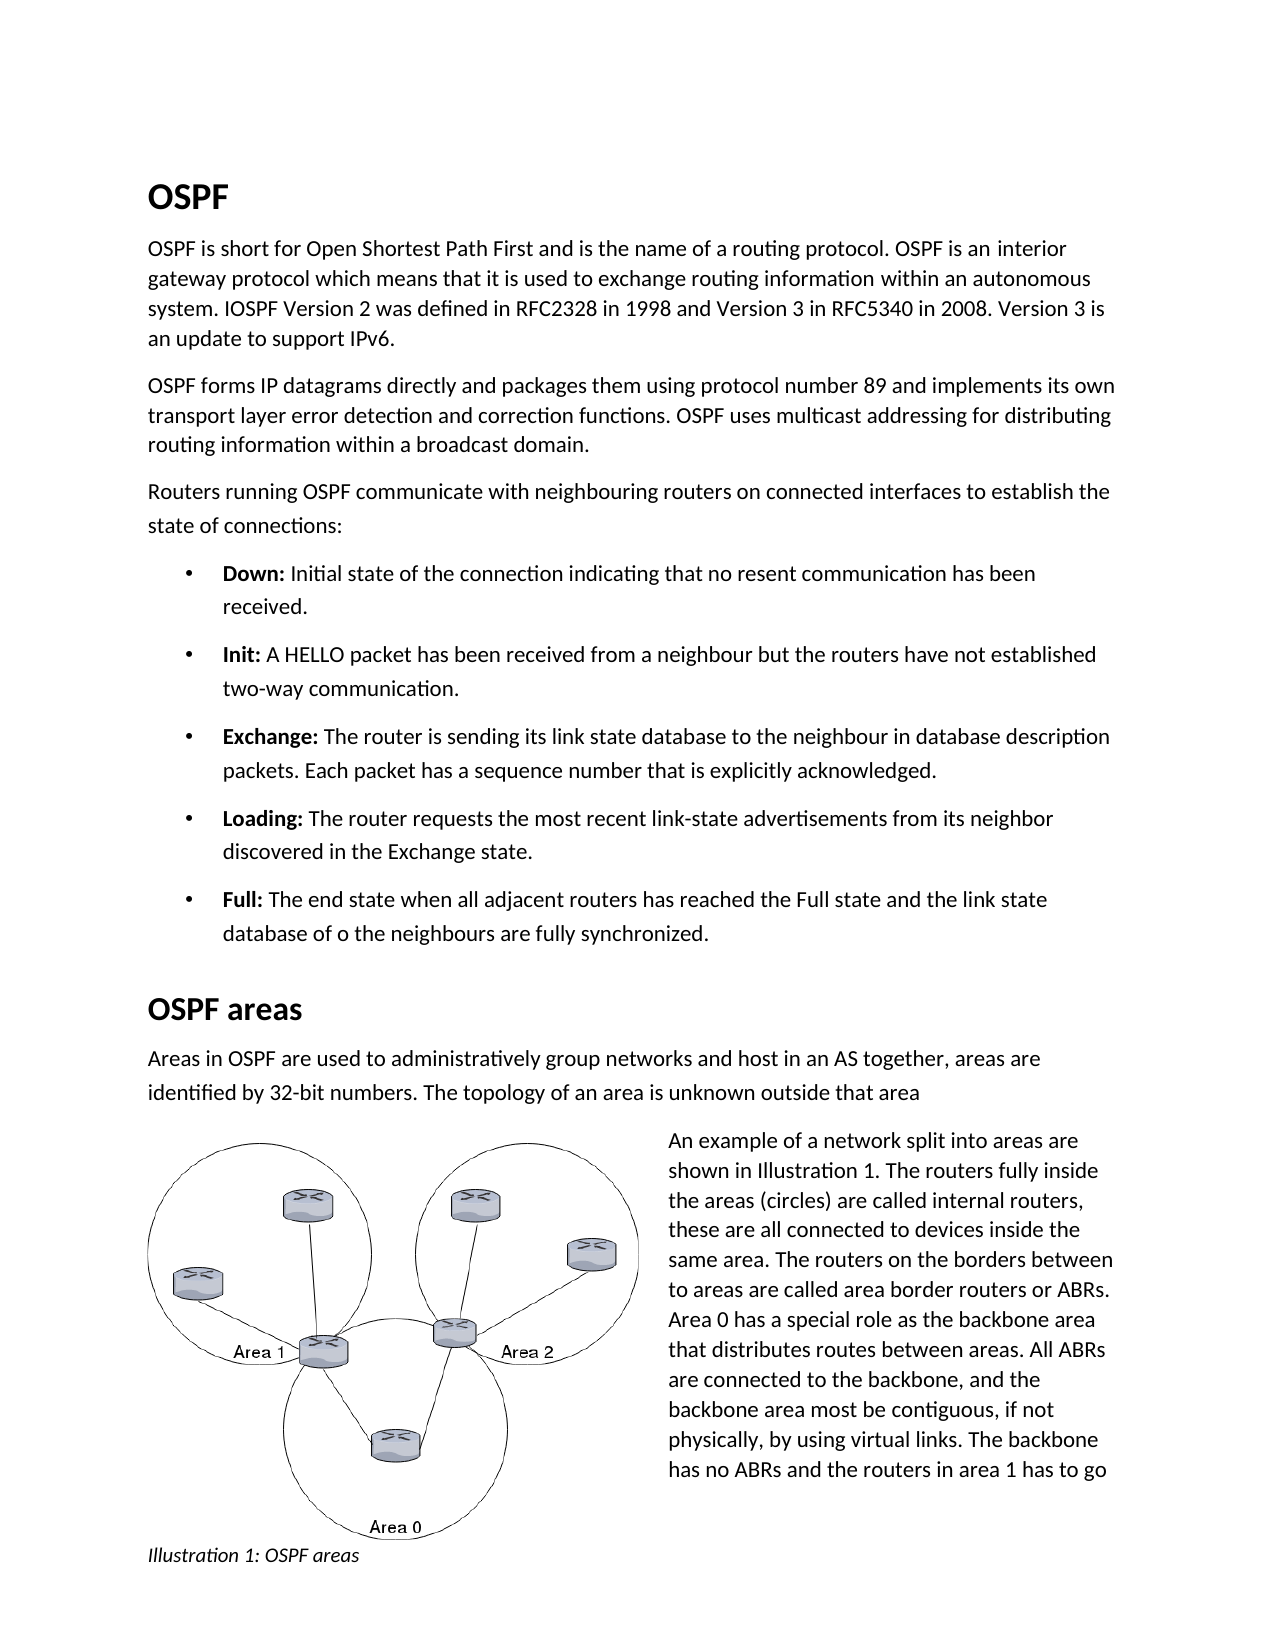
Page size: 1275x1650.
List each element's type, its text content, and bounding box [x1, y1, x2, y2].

text Areas in OSPF are used to administratively group networks and host in an AS together, areas are identified by 32-bit numbers. The topology of an area is unknown outside that area [148, 1044, 1127, 1106]
list Loading: The router requests the most recent link-state advertisements from its neighbor discovered in the Exchange state. [185, 804, 1127, 865]
text An example of a network split into areas are shown in Illustration 1. The routers fully inside the areas (circles) are called internal routers, these are all connected to devices inside the same area. The routers on the borders between to areas are called area border routers or ABRs. Area 0 has a special role as the backbone area that distributes routes between areas. All ABRs are connected to the backbone, and the backbone area most be contiguous, if not physically, by using virtual links. The backbone has no ABRs and the routers in area 1 has to go [148, 1126, 1127, 1483]
text Illustration 1: OSPF areas [148, 1540, 639, 1567]
subtitle OSPF areas [148, 988, 1127, 1029]
text OSPF forms IP datagrams directly and packages them using protocol number 89 and implements its own transport layer error detection and correction functions. OSPF uses multicast addressing for distributing routing information within a broadcast domain. [148, 371, 1127, 459]
list Init: A HELLO packet has been received from a neighbour but the routers have not established two-way communication. [185, 641, 1127, 702]
text OSPF is short for Open Shortest Path First and is the name of a routing protocol. OSPF is an interior gateway protocol which means that it is used to exchange routing information within an autonomous system. IOSPF Version 2 was defined in RFC2328 in 1998 and Version 3 in RFC5340 in 2008. Version 3 is an update to support IPv6. [148, 234, 1127, 352]
list Exchange: The router is sending its link state database to the neighbour in database description packets. Each packet has a sequence number that is explicitly acknowledged. [185, 722, 1127, 784]
subtitle OSPF [148, 173, 1127, 219]
list Down: Initial state of the connection indicating that no resent communication has been received. [185, 559, 1127, 620]
text Routers running OSPF communicate with neighbouring routers on connected interfaces to establish the state of connections: [148, 477, 1127, 539]
picture [147, 1143, 639, 1540]
list Full: The end state when all adjacent routers has reached the Full state and the link state database of o the neighbours are fully synchronized. [185, 886, 1127, 947]
